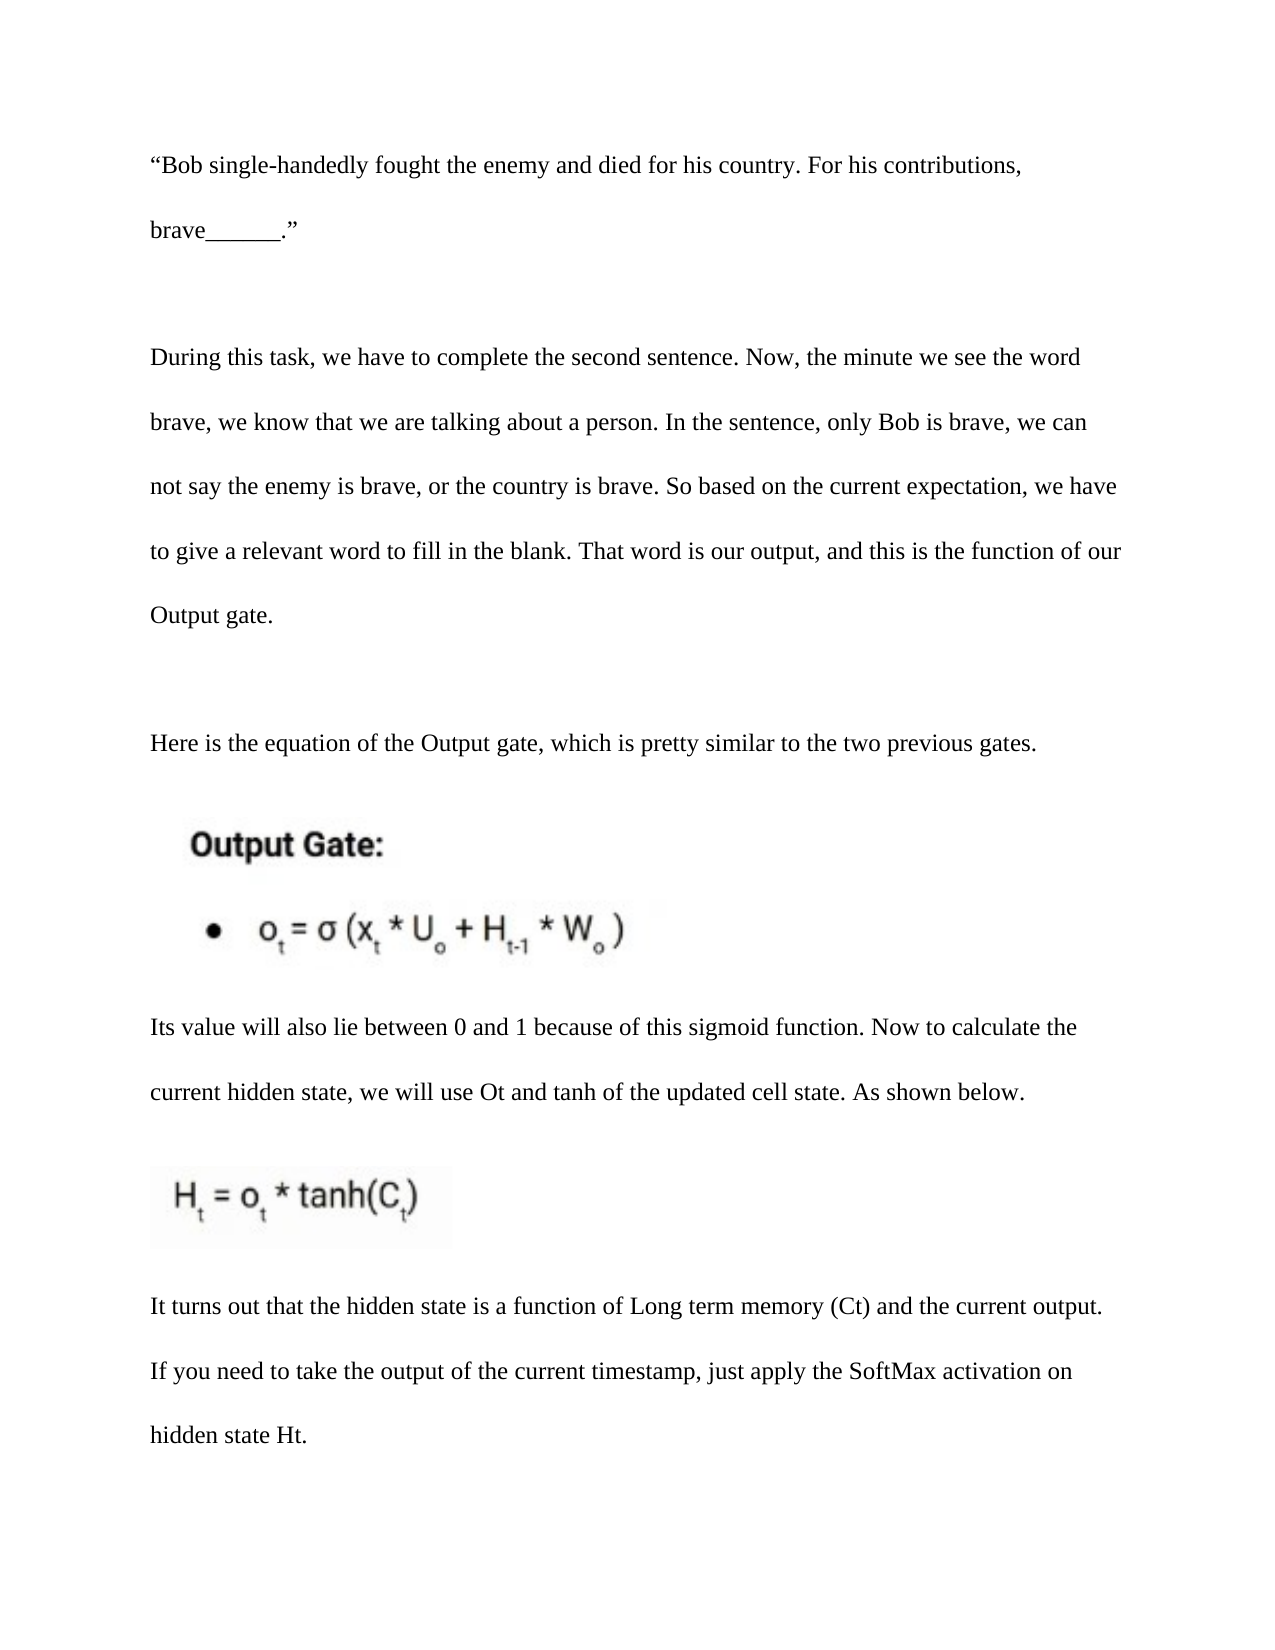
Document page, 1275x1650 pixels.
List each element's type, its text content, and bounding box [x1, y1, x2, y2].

text “Bob single-handedly fought the enemy and died for his country. For his contributions, brave______.” [150, 150, 1125, 243]
text It turns out that the hidden state is a function of Long term memory (Ct) and the current output. If you need to take the output of the current timestamp, just apply the SoftMax activation on hidden state Ht. [150, 1291, 1125, 1449]
text During this task, we have to complete the second sentence. Now, the minute we see the word brave, we know that we are talking about a person. In the sentence, only Bob is brave, we can not say the enemy is brave, or the country is brave. So based on the current expectation, we have to give a relevant word to fill in the blank. That word is our output, and this is the function of our Output gate. [150, 342, 1125, 629]
text Its value will also lie between 0 and 1 because of this sigmoid function. Now to calculate the current hidden state, we will use Ot and tanh of the updated cell state. As shown below. [150, 1012, 1125, 1106]
text Here is the equation of the Output gate, which is pretty similar to the two previous gates. [150, 728, 1125, 757]
